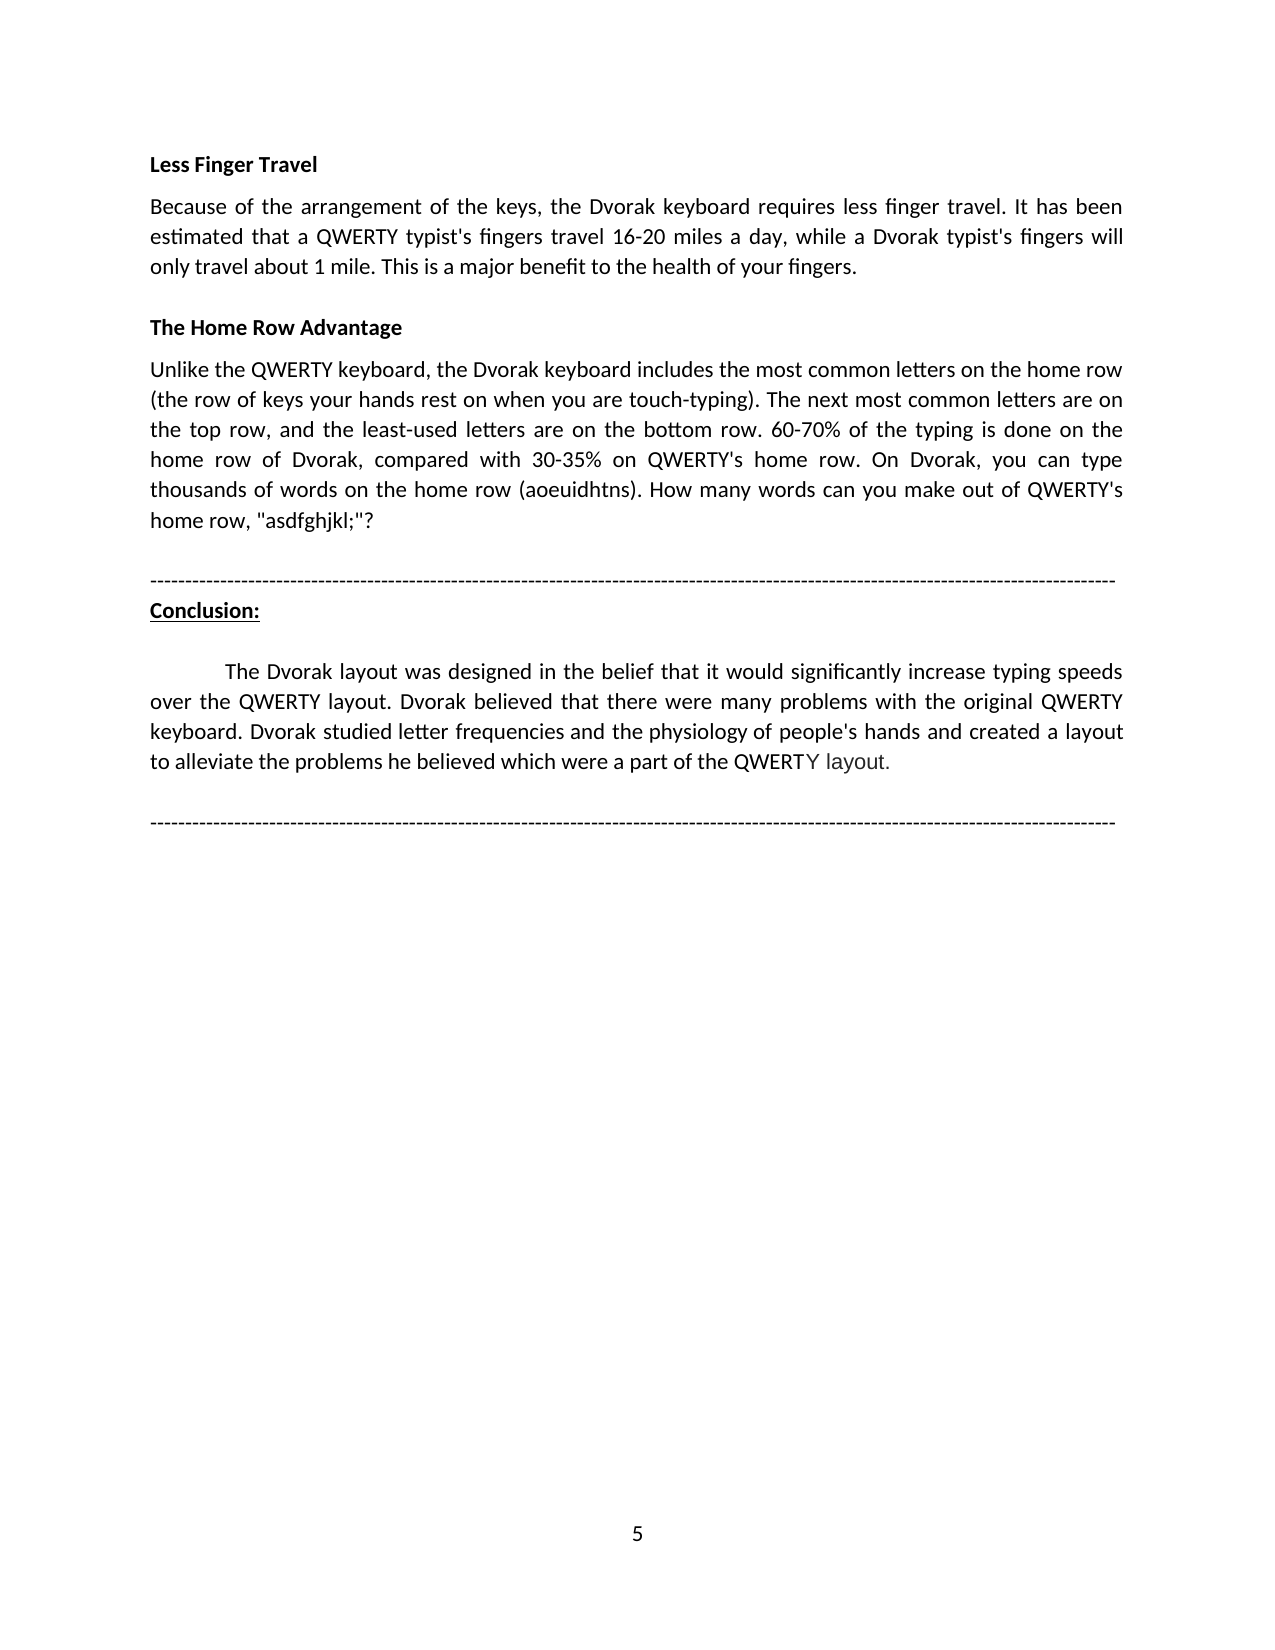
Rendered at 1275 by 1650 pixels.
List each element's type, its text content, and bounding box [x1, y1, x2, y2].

text The Dvorak layout was designed in the belief that it would significantly increase typing speeds over the QWERTY layout. Dvorak believed that there were many problems with the original QWERTY keyboard. Dvorak studied letter frequencies and the physiology of people's hands and created a layout to alleviate the problems he believed which were a part of the QWERTY layout. [150, 657, 1125, 776]
text ------------------------------------------------------------------------------------------------------------------------------------------ [150, 566, 1125, 594]
text Because of the arrangement of the keys, the Dvorak keyboard requires less finger travel. It has been estimated that a QWERTY typist's fingers travel 16-20 miles a day, while a Dvorak typist's fingers will only travel about 1 mile. This is a major benefit to the health of your fingers. [150, 192, 1125, 280]
text ------------------------------------------------------------------------------------------------------------------------------------------ [150, 808, 1125, 836]
text Conclusion: [150, 596, 1125, 624]
text Unlike the QWERTY keyboard, the Dvorak keyboard includes the most common letters on the home row (the row of keys your hands rest on when you are touch-typing). The next most common letters are on the top row, and the least-used letters are on the bottom row. 60-70% of the typing is done on the home row of Dvorak, compared with 30-35% on QWERTY's home row. On Dvorak, you can type thousands of words on the home row (aoeuidhtns). How many words can you make out of QWERTY's home row, "asdfghjkl;"? [150, 355, 1125, 534]
text Less Finger Travel [150, 150, 1125, 178]
text The Home Row Advantage [150, 313, 1125, 341]
